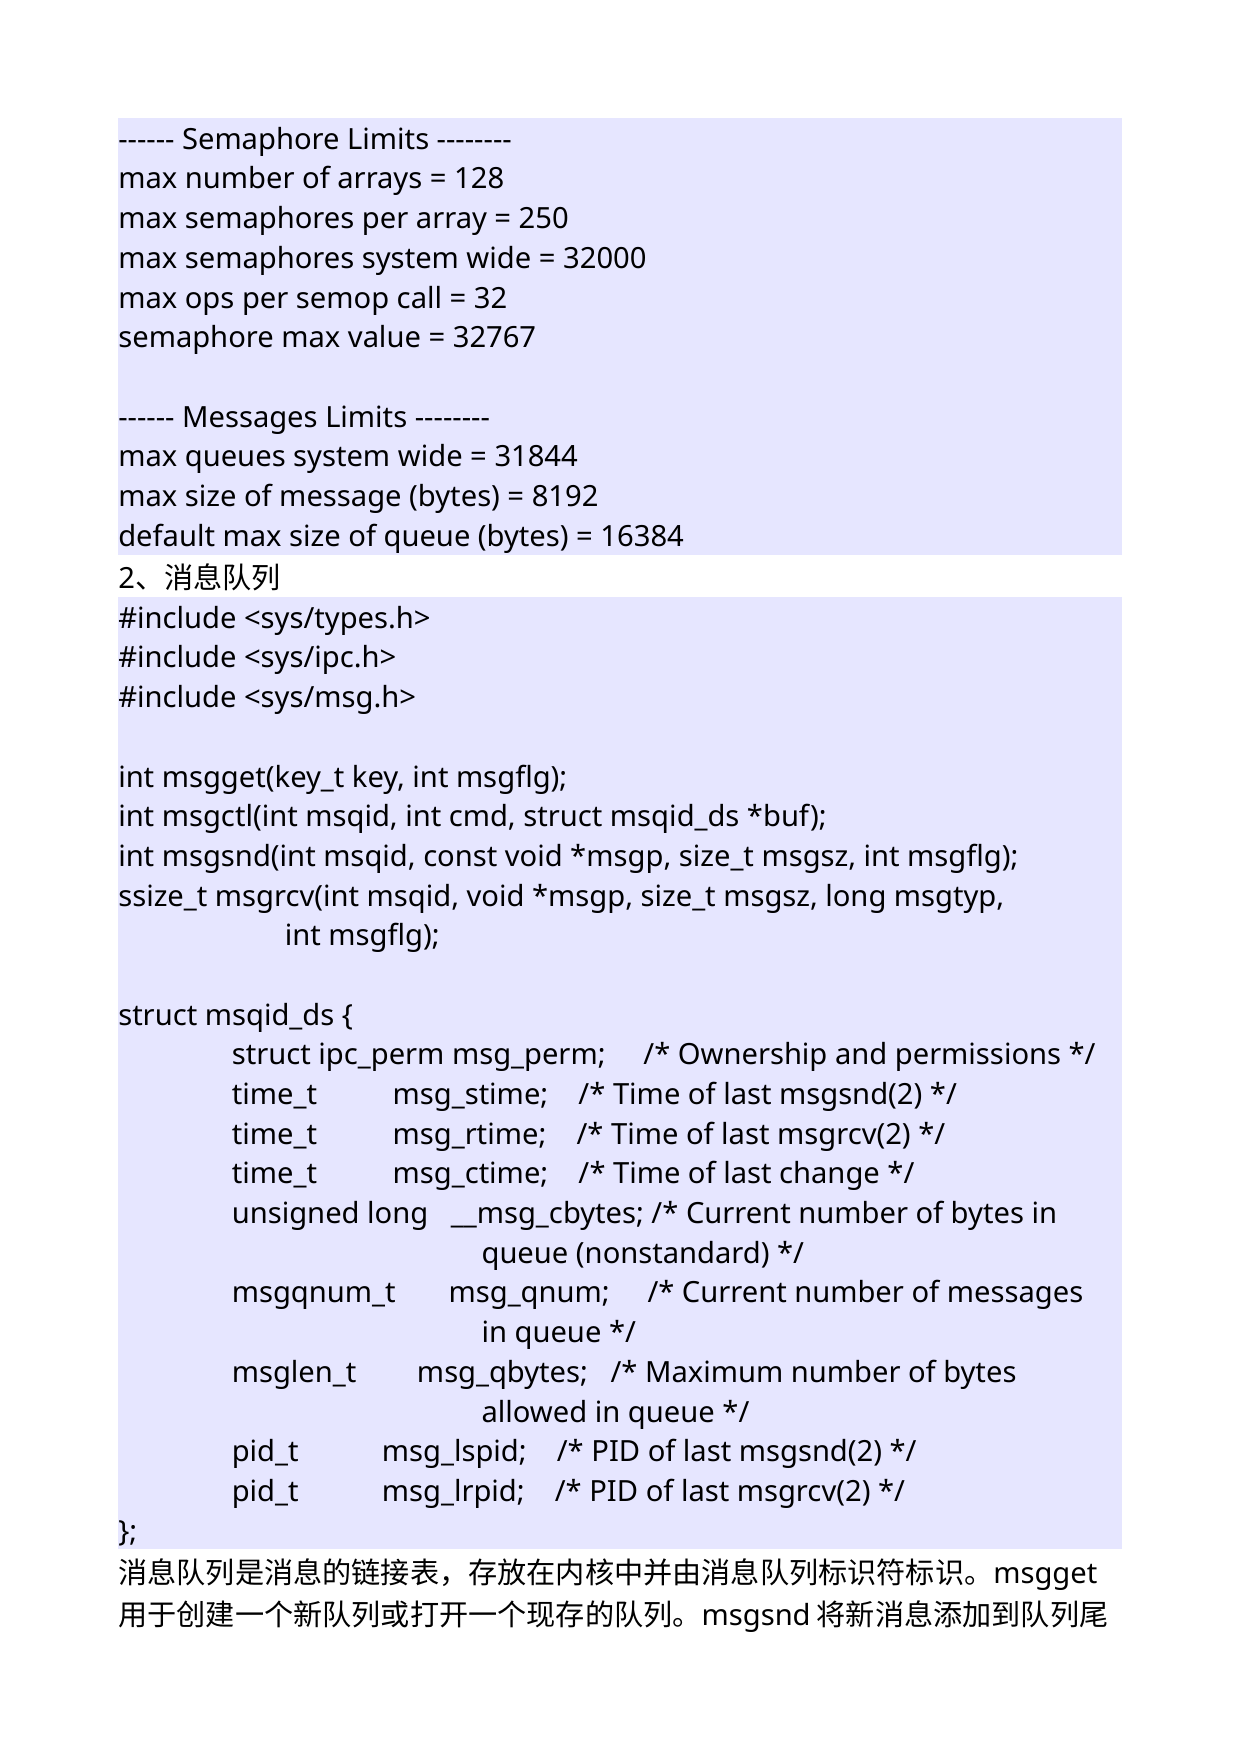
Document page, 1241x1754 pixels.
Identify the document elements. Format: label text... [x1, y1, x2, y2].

text pid_t msg_lrpid; /* PID of last msgrcv(2) */ [118, 1470, 1122, 1510]
text unsigned long __msg_cbytes; /* Current number of bytes in [118, 1192, 1122, 1232]
text pid_t msg_lspid; /* PID of last msgsnd(2) */ [118, 1431, 1122, 1470]
text queue (nonstandard) */ [118, 1232, 1122, 1272]
text #include <sys/ipc.h> [118, 637, 1122, 676]
text #include <sys/msg.h> [118, 676, 1122, 716]
text allowed in queue */ [118, 1391, 1122, 1431]
text max size of message (bytes) = 8192 [118, 475, 1122, 515]
text struct msqid_ds { [118, 994, 1122, 1034]
text time_t msg_stime; /* Time of last msgsnd(2) */ [118, 1073, 1122, 1113]
text max ops per semop call = 32 [118, 277, 1122, 317]
text }; [118, 1510, 1122, 1549]
text time_t msg_ctime; /* Time of last change */ [118, 1153, 1122, 1192]
text max number of arrays = 128 [118, 158, 1122, 197]
text struct ipc_perm msg_perm; /* Ownership and permissions */ [118, 1034, 1122, 1073]
text default max size of queue (bytes) = 16384 [118, 515, 1122, 555]
text msglen_t msg_qbytes; /* Maximum number of bytes [118, 1351, 1122, 1391]
text max semaphores per array = 250 [118, 197, 1122, 237]
text ------ Messages Limits -------- [118, 396, 1122, 436]
text 2、消息队列 [118, 555, 1122, 597]
text msgqnum_t msg_qnum; /* Current number of messages [118, 1272, 1122, 1311]
text int msgsnd(int msqid, const void *msgp, size_t msgsz, int msgflg); [118, 835, 1122, 875]
text #include <sys/types.h> [118, 597, 1122, 637]
text max queues system wide = 31844 [118, 436, 1122, 475]
text int msgctl(int msqid, int cmd, struct msqid_ds *buf); [118, 796, 1122, 835]
text time_t msg_rtime; /* Time of last msgrcv(2) */ [118, 1113, 1122, 1153]
text ------ Semaphore Limits -------- [118, 118, 1122, 158]
text semaphore max value = 32767 [118, 317, 1122, 356]
text in queue */ [118, 1311, 1122, 1351]
text ssize_t msgrcv(int msqid, void *msgp, size_t msgsz, long msgtyp, [118, 875, 1122, 914]
text int msgflg); [118, 914, 1122, 954]
text int msgget(key_t key, int msgflg); [118, 756, 1122, 796]
text 消息队列是消息的链接表，存放在内核中并由消息队列标识符标识。msgget用于创建一个新队列或打开一个现存的队列。msgsnd将新消息添加到队列尾 [118, 1549, 1122, 1634]
text max semaphores system wide = 32000 [118, 237, 1122, 277]
